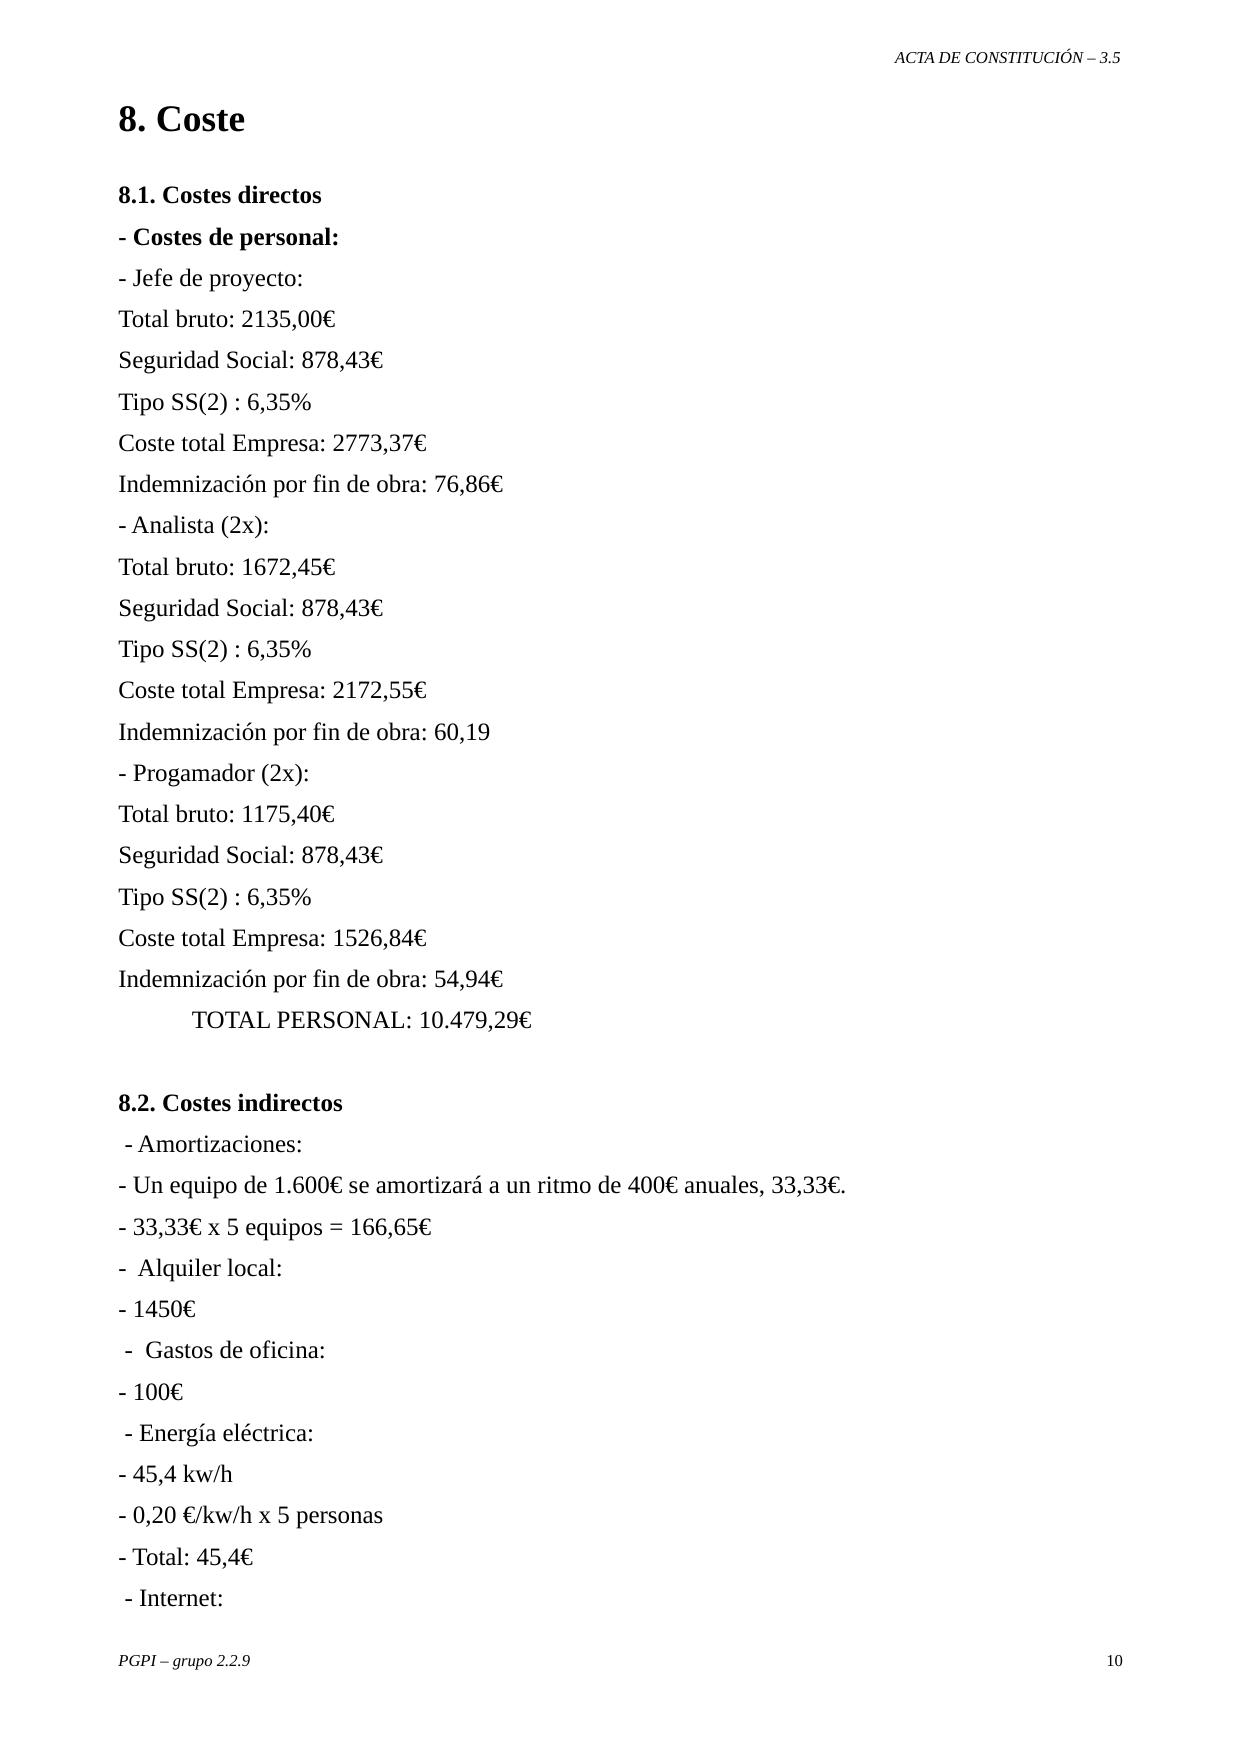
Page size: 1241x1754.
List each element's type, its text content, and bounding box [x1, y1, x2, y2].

text - Internet: [118, 1583, 1122, 1612]
text Coste total Empresa: 2172,55€ [118, 675, 1122, 704]
text - Costes de personal: [118, 222, 1122, 250]
text - Analista (2x): [118, 510, 1122, 539]
text 8.1. Costes directos [118, 180, 1122, 209]
text - Total: 45,4€ [118, 1542, 1122, 1570]
text Seguridad Social: 878,43€ [118, 345, 1122, 374]
text Total bruto: 1175,40€ [118, 799, 1122, 828]
text - Energía eléctrica: [118, 1418, 1122, 1447]
text Total bruto: 1672,45€ [118, 552, 1122, 580]
text - Progamador (2x): [118, 758, 1122, 787]
text Total bruto: 2135,00€ [118, 304, 1122, 333]
text - 1450€ [118, 1294, 1122, 1323]
text 8.2. Costes indirectos [118, 1088, 1122, 1117]
text - Jefe de proyecto: [118, 263, 1122, 292]
text Indemnización por fin de obra: 54,94€ [118, 964, 1122, 993]
text - 100€ [118, 1377, 1122, 1405]
text Tipo SS(2) : 6,35% [118, 634, 1122, 663]
text Coste total Empresa: 1526,84€ [118, 923, 1122, 952]
text Tipo SS(2) : 6,35% [118, 387, 1122, 415]
text Seguridad Social: 878,43€ [118, 840, 1122, 869]
text Indemnización por fin de obra: 76,86€ [118, 469, 1122, 498]
text TOTAL PERSONAL: 10.479,29€ [118, 1005, 1122, 1034]
subtitle 8. Coste [118, 96, 1122, 139]
text Tipo SS(2) : 6,35% [118, 882, 1122, 910]
text Seguridad Social: 878,43€ [118, 593, 1122, 622]
text - Un equipo de 1.600€ se amortizará a un ritmo de 400€ anuales, 33,33€. [118, 1170, 1122, 1199]
text Indemnización por fin de obra: 60,19 [118, 717, 1122, 745]
text - 33,33€ x 5 equipos = 166,65€ [118, 1212, 1122, 1240]
text - 45,4 kw/h [118, 1459, 1122, 1488]
text - Gastos de oficina: [118, 1335, 1122, 1364]
text - Amortizaciones: [118, 1129, 1122, 1158]
text - 0,20 €/kw/h x 5 personas [118, 1500, 1122, 1529]
text - Alquiler local: [118, 1253, 1122, 1282]
text Coste total Empresa: 2773,37€ [118, 428, 1122, 457]
